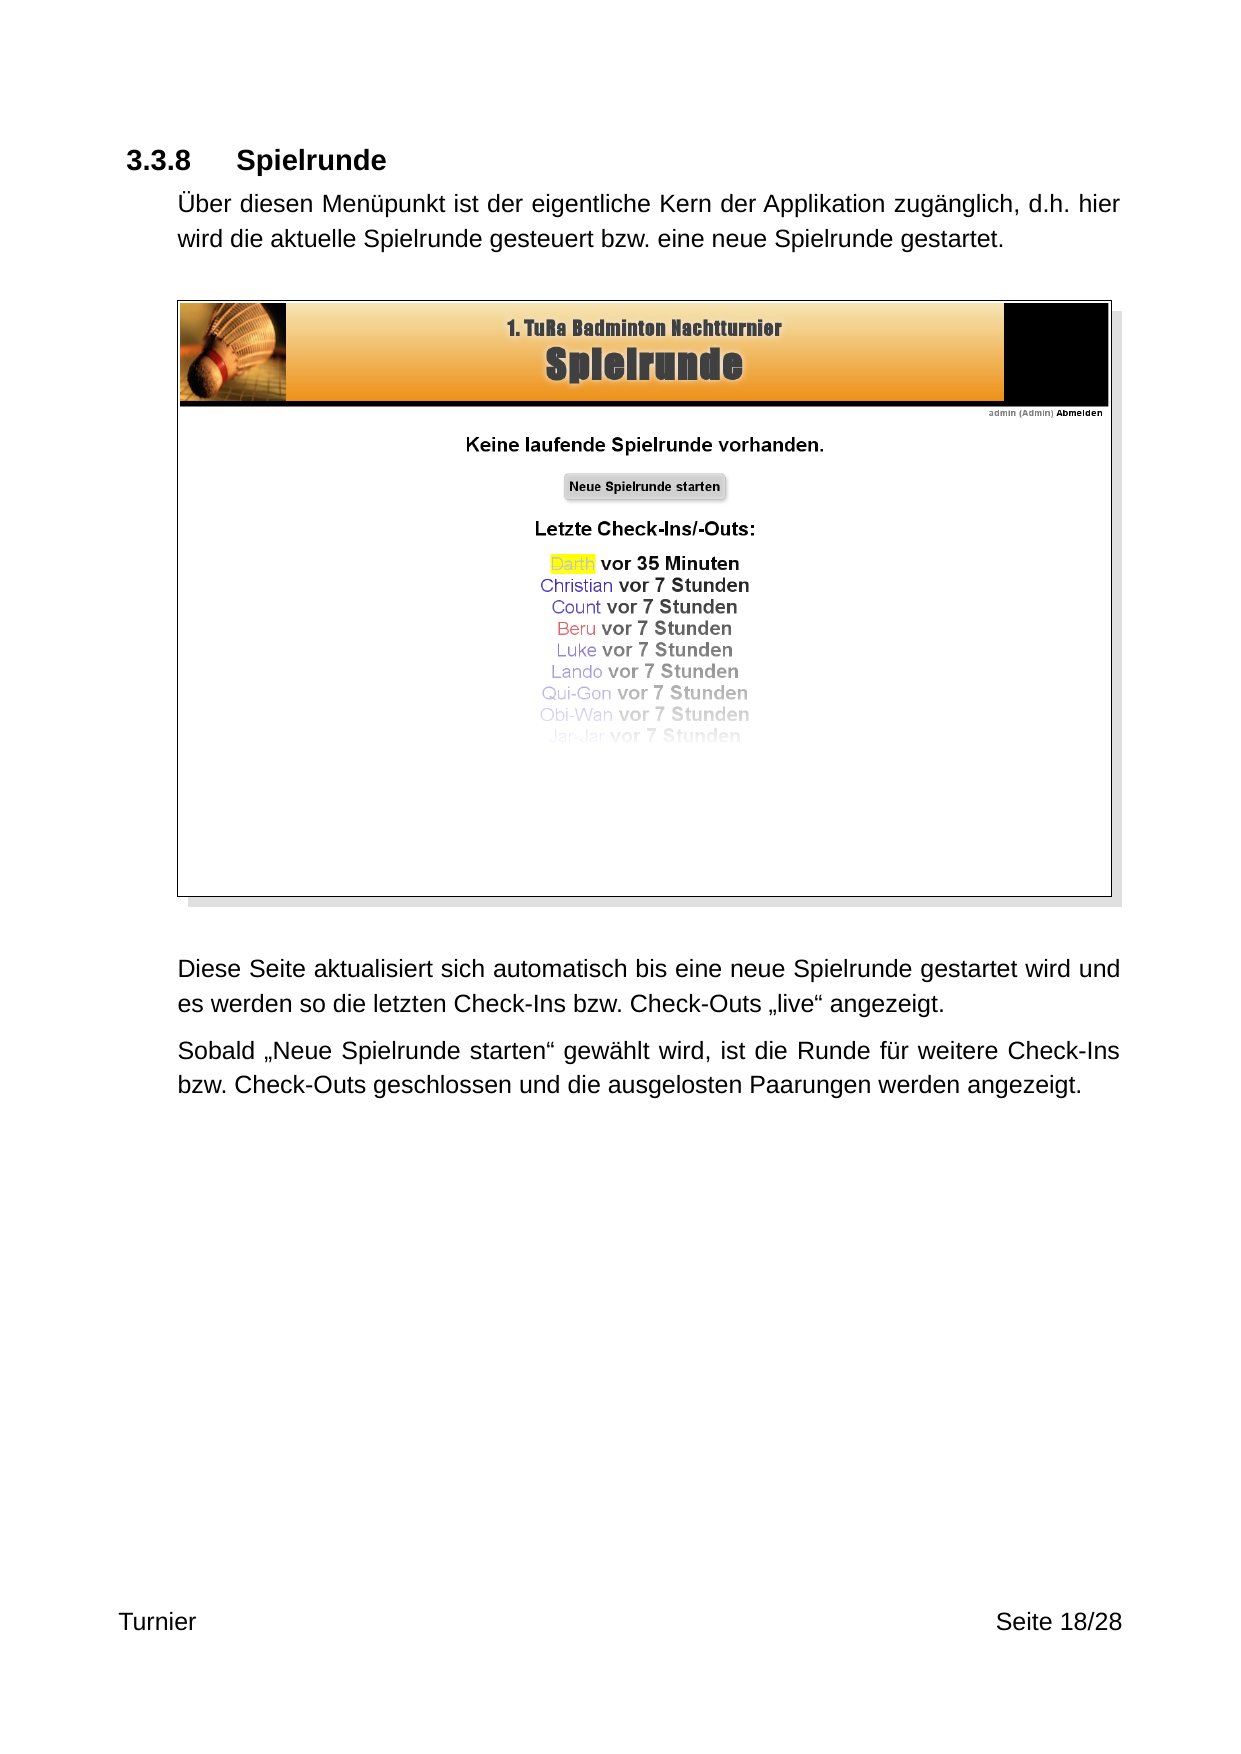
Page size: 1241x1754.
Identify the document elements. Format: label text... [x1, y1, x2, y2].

text Sobald „Neue Spielrunde starten“ gewählt wird, ist die Runde für weitere Check-Ins bzw. Check-Outs geschlossen und die ausgelosten Paarungen werden angezeigt. [177, 1036, 1122, 1099]
picture [180, 303, 1109, 893]
text Über diesen Menüpunkt ist der eigentliche Kern der Applikation zugänglich, d.h. hier wird die aktuelle Spielrunde gesteuert bzw. eine neue Spielrunde gestartet. [177, 189, 1122, 252]
subtitle Spielrunde [118, 143, 1122, 177]
text Diese Seite aktualisiert sich automatisch bis eine neue Spielrunde gestartet wird und es werden so die letzten Check-Ins bzw. Check-Outs „live“ angezeigt. [177, 954, 1122, 1018]
